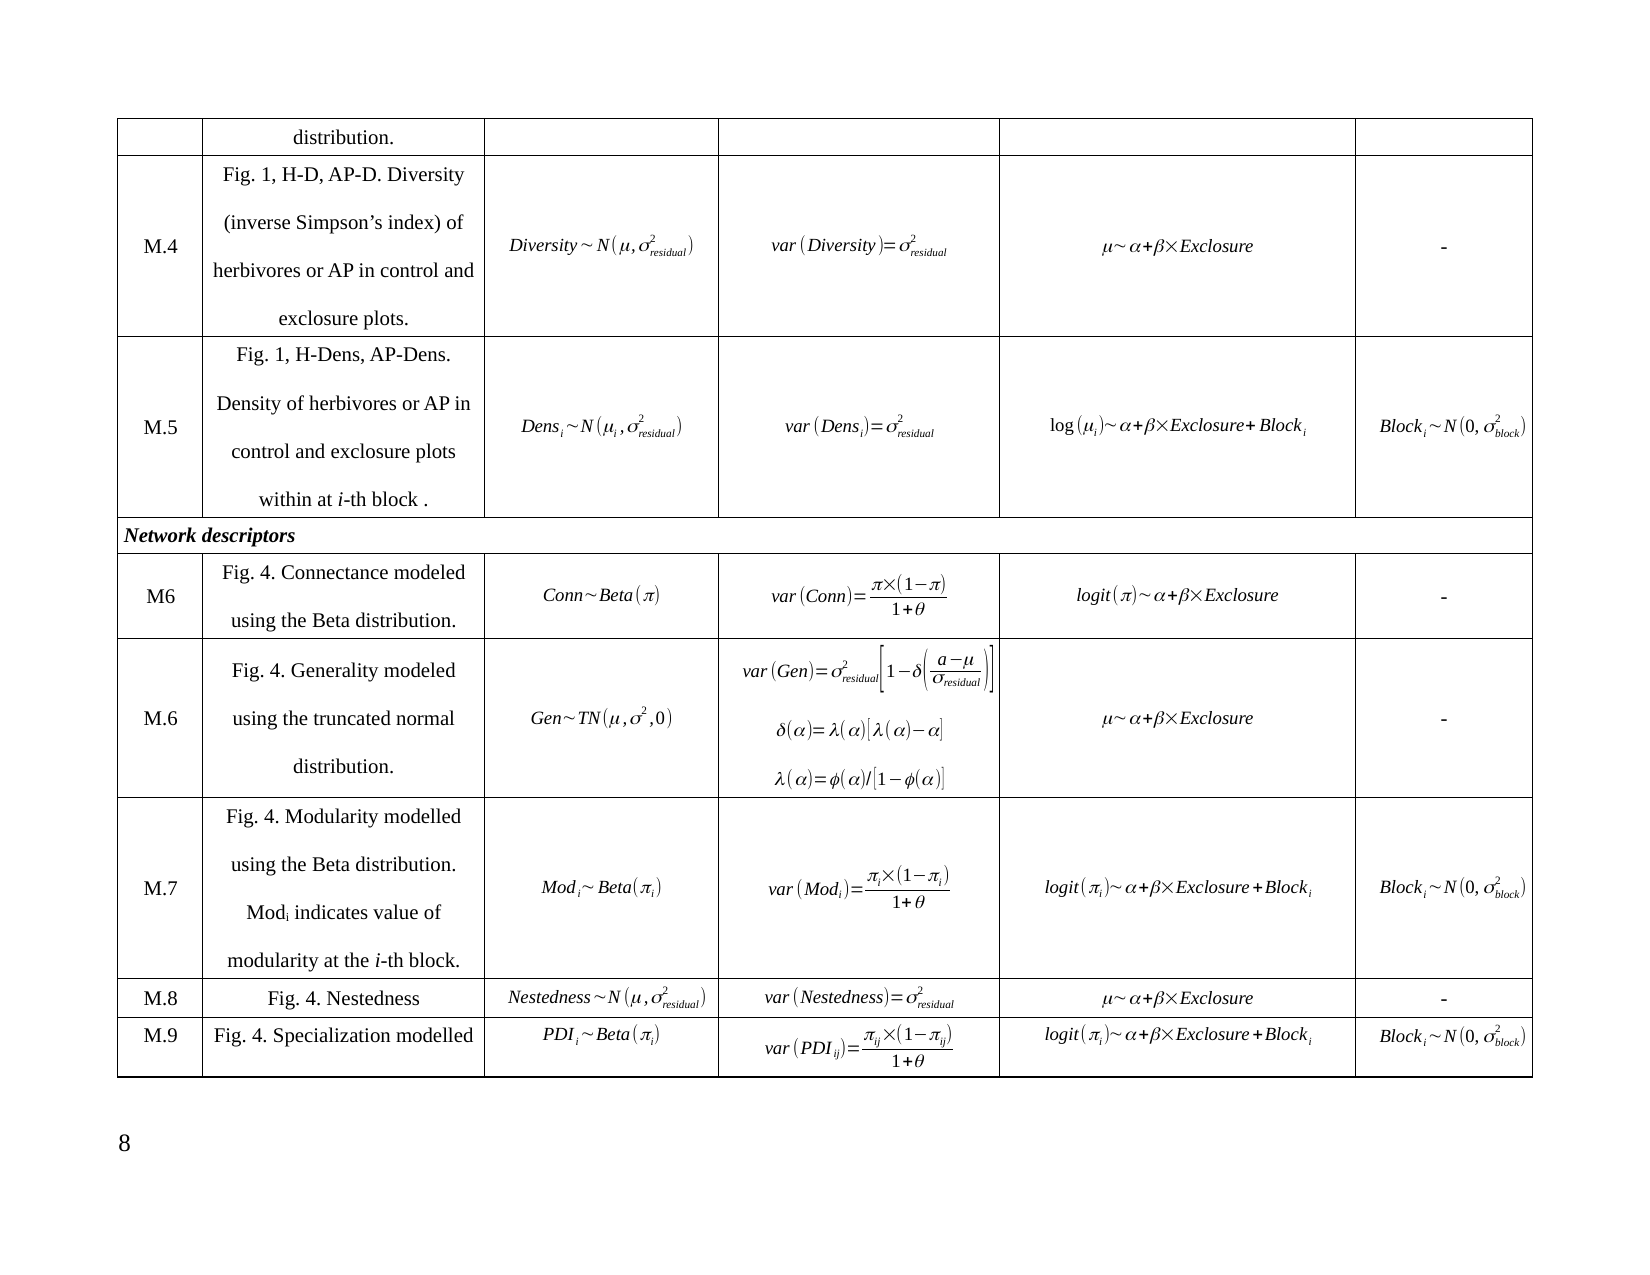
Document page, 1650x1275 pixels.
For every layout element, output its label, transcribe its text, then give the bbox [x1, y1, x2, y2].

table_cell Fig. 4. Modularity modelled using the Beta distribution. Modi indicates value of modularity at the i-th block. [203, 798, 484, 978]
table_cell [1000, 156, 1355, 336]
table_cell [1356, 798, 1532, 978]
table_cell M.9 [118, 1018, 202, 1076]
table_cell M.4 [118, 156, 202, 336]
table_cell M.5 [118, 337, 202, 517]
table_cell Fig. 1, H-Dens, AP-Dens. Density of herbivores or AP in control and exclosure plots within at i-th block . [203, 337, 484, 517]
table_cell [485, 639, 718, 797]
table_cell [1000, 639, 1355, 797]
table_cell M.7 [118, 798, 202, 978]
table_cell distribution. [203, 119, 484, 155]
table_cell [719, 554, 999, 638]
table_cell [1356, 1018, 1532, 1076]
table_cell [118, 119, 202, 155]
table_cell [485, 798, 718, 978]
table_cell [485, 337, 718, 517]
table_cell - [1356, 119, 1532, 155]
table_cell [485, 156, 718, 336]
table_cell - [1356, 639, 1532, 797]
table_cell [1000, 554, 1355, 638]
table_cell [1000, 337, 1355, 517]
table_cell [1000, 979, 1355, 1017]
table_cell - [1356, 156, 1532, 336]
table_cell [719, 119, 999, 155]
table_cell [719, 798, 999, 978]
table_cell [719, 337, 999, 517]
table_cell Fig. 4. Nestedness [203, 979, 484, 1017]
table_cell [1000, 119, 1355, 155]
table_cell M.8 [118, 979, 202, 1017]
table_cell [485, 119, 718, 155]
table_cell Network descriptors [118, 518, 1532, 553]
table_cell Fig. 4. Specialization modelled [203, 1018, 484, 1076]
table_cell [719, 639, 999, 797]
table_cell M6 [118, 554, 202, 638]
table_cell [719, 1018, 999, 1076]
table_cell [1000, 798, 1355, 978]
table_cell - [1356, 554, 1532, 638]
table_cell Fig. 1, H-D, AP-D. Diversity (inverse Simpson’s index) of herbivores or AP in control and exclosure plots. [203, 156, 484, 336]
table_cell [1356, 337, 1532, 517]
table_cell [485, 554, 718, 638]
table_cell Fig. 4. Connectance modeled using the Beta distribution. [203, 554, 484, 638]
table_cell [719, 156, 999, 336]
table_cell - [1356, 979, 1532, 1017]
table_cell M.6 [118, 639, 202, 797]
table_cell [719, 979, 999, 1017]
table_cell [1000, 1018, 1355, 1076]
table_cell [485, 1018, 718, 1076]
table_cell Fig. 4. Generality modeled using the truncated normal distribution. [203, 639, 484, 797]
table_cell [485, 979, 718, 1017]
